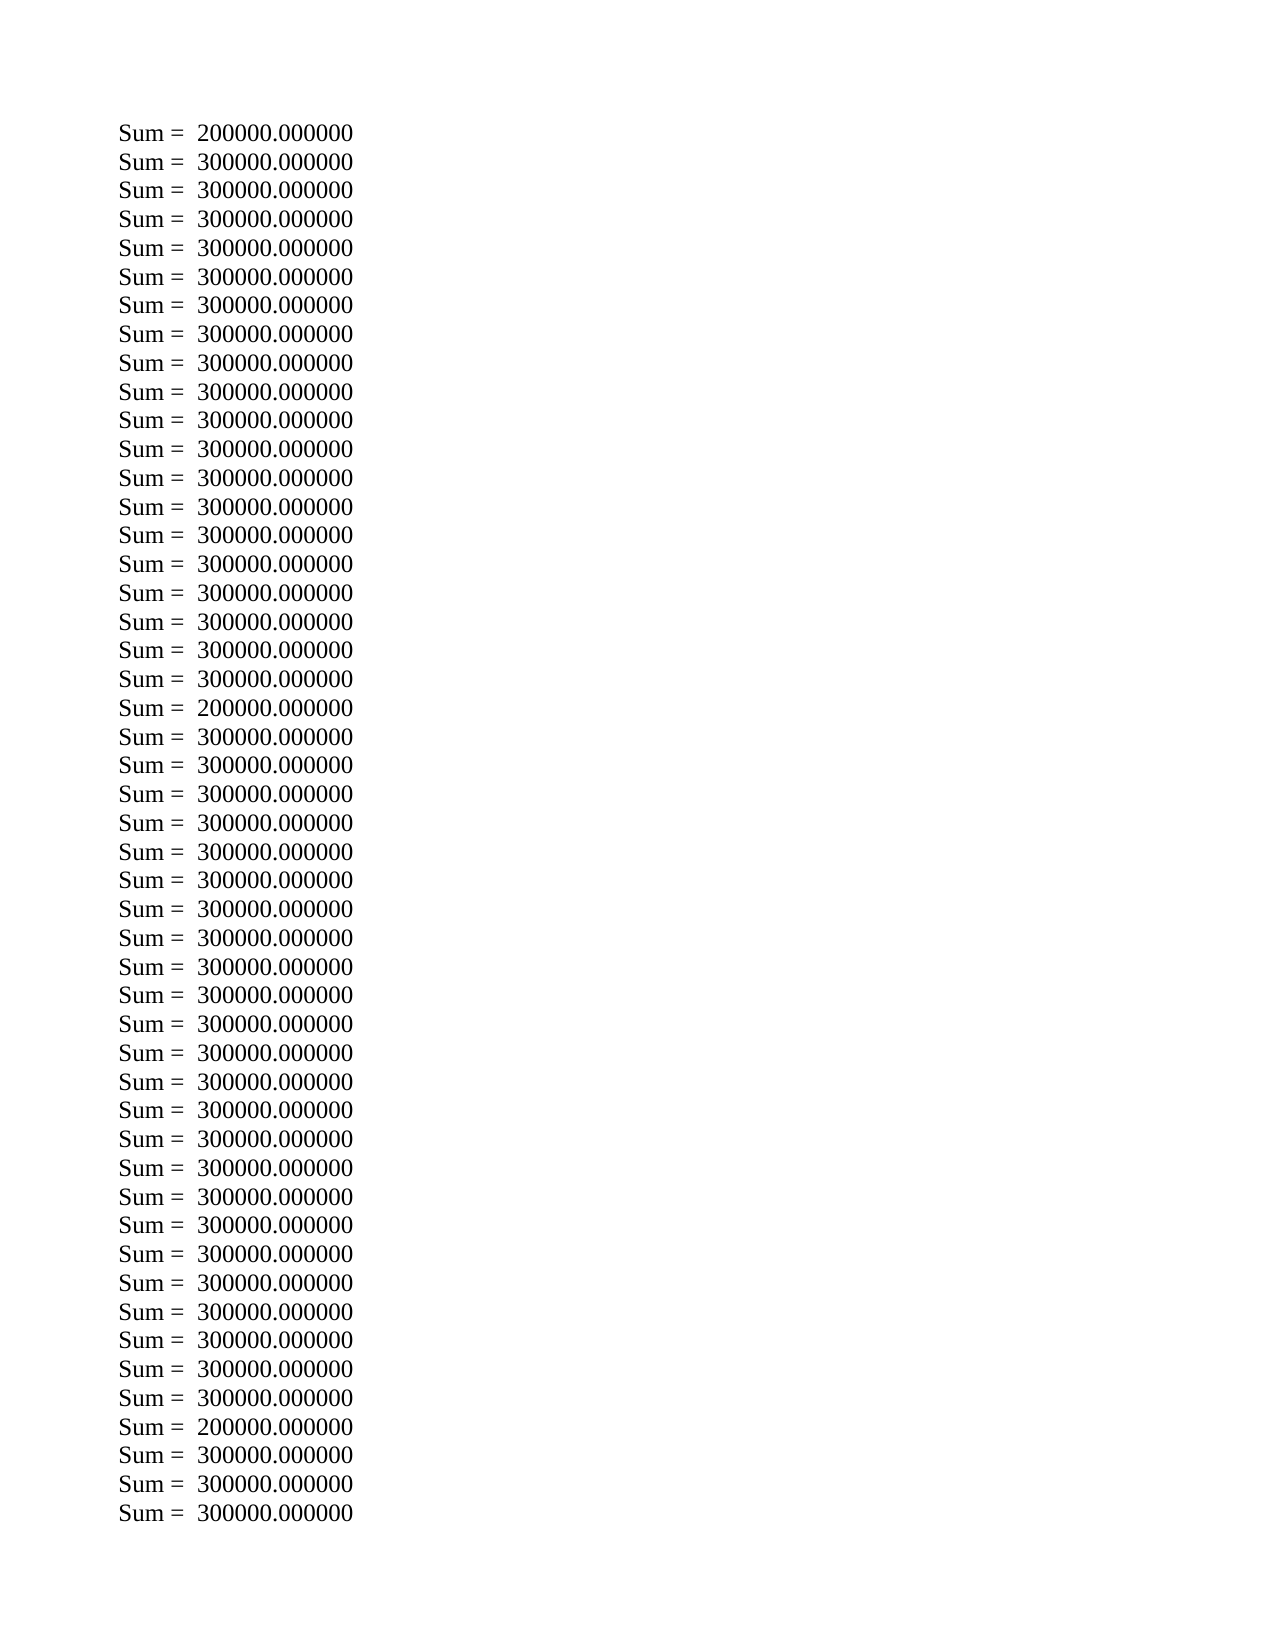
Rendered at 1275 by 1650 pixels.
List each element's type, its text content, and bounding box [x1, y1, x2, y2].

text Sum = 300000.000000 [118, 262, 1157, 291]
text Sum = 300000.000000 [118, 406, 1157, 434]
text Sum = 300000.000000 [118, 204, 1157, 233]
text Sum = 300000.000000 [118, 1326, 1157, 1354]
text Sum = 300000.000000 [118, 1268, 1157, 1297]
text Sum = 300000.000000 [118, 607, 1157, 636]
text Sum = 300000.000000 [118, 1211, 1157, 1239]
text Sum = 300000.000000 [118, 1009, 1157, 1038]
text Sum = 300000.000000 [118, 1038, 1157, 1067]
text Sum = 300000.000000 [118, 636, 1157, 664]
text Sum = 300000.000000 [118, 866, 1157, 894]
text Sum = 300000.000000 [118, 722, 1157, 751]
text Sum = 300000.000000 [118, 291, 1157, 319]
text Sum = 300000.000000 [118, 492, 1157, 521]
text Sum = 300000.000000 [118, 1239, 1157, 1268]
text Sum = 300000.000000 [118, 1182, 1157, 1211]
text Sum = 300000.000000 [118, 319, 1157, 348]
text Sum = 200000.000000 [118, 1412, 1157, 1441]
text Sum = 300000.000000 [118, 1498, 1157, 1527]
text Sum = 300000.000000 [118, 664, 1157, 693]
text Sum = 300000.000000 [118, 578, 1157, 607]
text Sum = 200000.000000 [118, 118, 1157, 147]
text Sum = 300000.000000 [118, 1354, 1157, 1383]
text Sum = 300000.000000 [118, 1153, 1157, 1182]
text Sum = 300000.000000 [118, 1383, 1157, 1412]
text Sum = 300000.000000 [118, 521, 1157, 549]
text Sum = 300000.000000 [118, 837, 1157, 866]
text Sum = 300000.000000 [118, 1124, 1157, 1153]
text Sum = 300000.000000 [118, 463, 1157, 492]
text Sum = 300000.000000 [118, 377, 1157, 406]
text Sum = 300000.000000 [118, 549, 1157, 578]
text Sum = 300000.000000 [118, 751, 1157, 779]
text Sum = 300000.000000 [118, 434, 1157, 463]
text Sum = 300000.000000 [118, 147, 1157, 176]
text Sum = 300000.000000 [118, 1441, 1157, 1469]
text Sum = 300000.000000 [118, 1297, 1157, 1326]
text Sum = 300000.000000 [118, 176, 1157, 204]
text Sum = 300000.000000 [118, 779, 1157, 808]
text Sum = 300000.000000 [118, 233, 1157, 262]
text Sum = 300000.000000 [118, 348, 1157, 377]
text Sum = 300000.000000 [118, 1067, 1157, 1096]
text Sum = 300000.000000 [118, 923, 1157, 952]
text Sum = 300000.000000 [118, 981, 1157, 1009]
text Sum = 300000.000000 [118, 808, 1157, 837]
text Sum = 300000.000000 [118, 952, 1157, 981]
text Sum = 300000.000000 [118, 1096, 1157, 1124]
text Sum = 200000.000000 [118, 693, 1157, 722]
text Sum = 300000.000000 [118, 1469, 1157, 1498]
text Sum = 300000.000000 [118, 894, 1157, 923]
